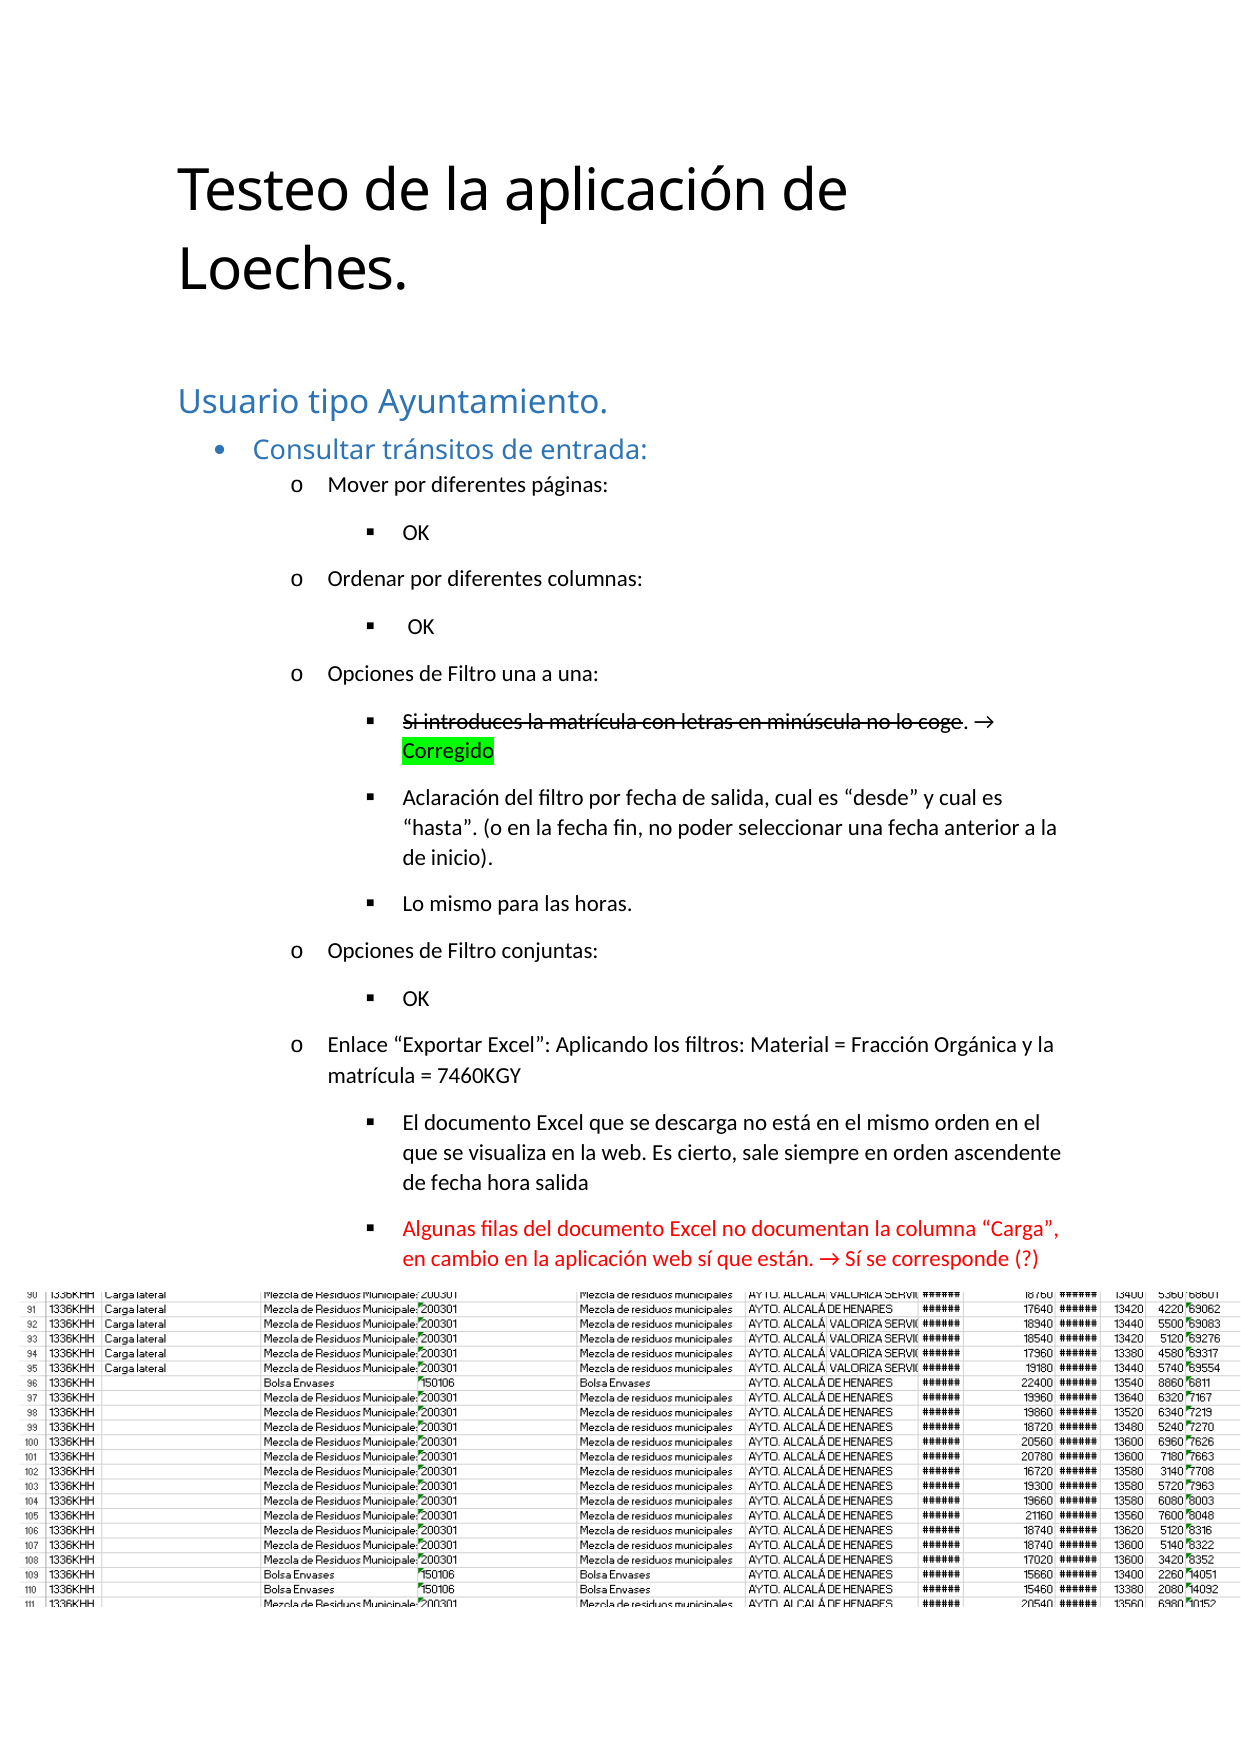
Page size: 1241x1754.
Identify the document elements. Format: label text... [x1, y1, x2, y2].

list OK [365, 612, 1063, 640]
list Enlace “Exportar Excel”: Aplicando los filtros: Material = Fracción Orgánica y la matrícula = 7460KGY [290, 1031, 1063, 1089]
list Ordenar por diferentes columnas: [290, 564, 1063, 594]
text Testeo de la aplicación de Loeches. [177, 148, 1063, 307]
list Opciones de Filtro conjuntas: [290, 936, 1063, 965]
list Lo mismo para las horas. [365, 889, 1063, 918]
list OK [365, 518, 1063, 546]
list Opciones de Filtro una a una: [290, 659, 1063, 688]
list Mover por diferentes páginas: [290, 470, 1063, 499]
list Consultar tránsitos de entrada: [215, 431, 1063, 468]
subtitle Usuario tipo Ayuntamiento. [177, 378, 1063, 423]
list Algunas filas del documento Excel no documentan la columna “Carga”, en cambio en la aplicación web sí que están. → Sí se corresponde (?) [365, 1214, 1063, 1272]
list El documento Excel que se descarga no está en el mismo orden en el que se visualiza en la web. Es cierto, sale siempre en orden ascendente de fecha hora salida [365, 1108, 1063, 1196]
list Si introduces la matrícula con letras en minúscula no lo coge. → Corregido [365, 707, 1063, 765]
list Aclaración del filtro por fecha de salida, cual es “desde” y cual es “hasta”. (o en la fecha fin, no poder seleccionar una fecha anterior a la de inicio). [365, 783, 1063, 871]
list OK [365, 984, 1063, 1012]
